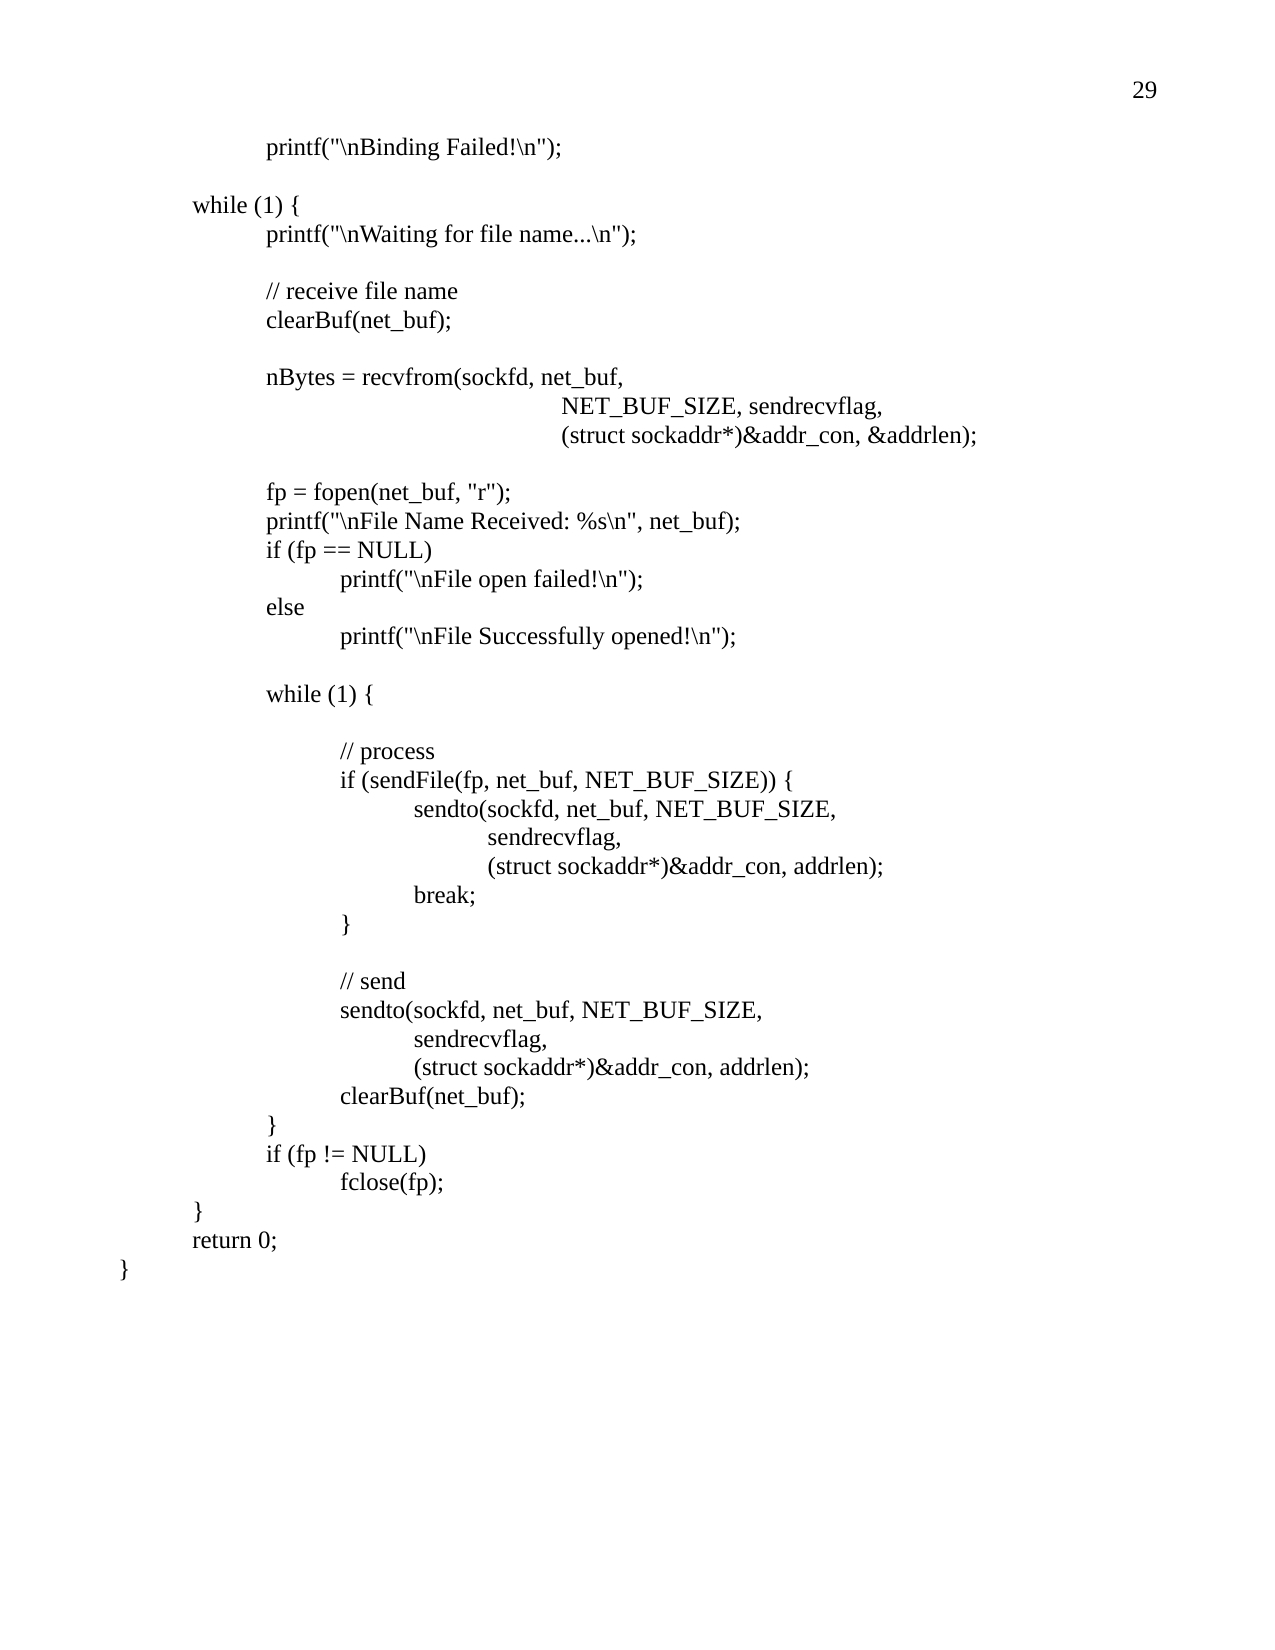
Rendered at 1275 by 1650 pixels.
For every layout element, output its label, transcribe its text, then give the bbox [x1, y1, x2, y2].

text if (fp == NULL) [118, 535, 1157, 564]
text return 0; [118, 1225, 1157, 1254]
text // send [118, 966, 1157, 995]
text while (1) { [118, 679, 1157, 707]
text (struct sockaddr*)&addr_con, &addrlen); [118, 420, 1157, 449]
text sendto(sockfd, net_buf, NET_BUF_SIZE, [118, 995, 1157, 1024]
text NET_BUF_SIZE, sendrecvflag, [118, 391, 1157, 420]
text if (sendFile(fp, net_buf, NET_BUF_SIZE)) { [118, 765, 1157, 794]
text fclose(fp); [118, 1167, 1157, 1196]
text printf("\nBinding Failed!\n"); [118, 132, 1157, 161]
text // receive file name [118, 276, 1157, 305]
text clearBuf(net_buf); [118, 1081, 1157, 1110]
text if (fp != NULL) [118, 1139, 1157, 1167]
text clearBuf(net_buf); [118, 305, 1157, 334]
text fp = fopen(net_buf, "r"); [118, 477, 1157, 506]
text printf("\nWaiting for file name...\n"); [118, 219, 1157, 247]
text break; [118, 880, 1157, 909]
text nBytes = recvfrom(sockfd, net_buf, [118, 362, 1157, 391]
text sendrecvflag, [118, 1024, 1157, 1052]
text while (1) { [118, 190, 1157, 219]
text } [118, 909, 1157, 937]
text printf("\nFile Successfully opened!\n"); [118, 621, 1157, 650]
text } [118, 1110, 1157, 1139]
text sendto(sockfd, net_buf, NET_BUF_SIZE, [118, 794, 1157, 822]
text printf("\nFile open failed!\n"); [118, 564, 1157, 592]
text else [118, 592, 1157, 621]
text printf("\nFile Name Received: %s\n", net_buf); [118, 506, 1157, 535]
text } [118, 1196, 1157, 1225]
text sendrecvflag, [118, 822, 1157, 851]
text (struct sockaddr*)&addr_con, addrlen); [118, 851, 1157, 880]
text // process [118, 736, 1157, 765]
text } [118, 1254, 1157, 1282]
text (struct sockaddr*)&addr_con, addrlen); [118, 1052, 1157, 1081]
